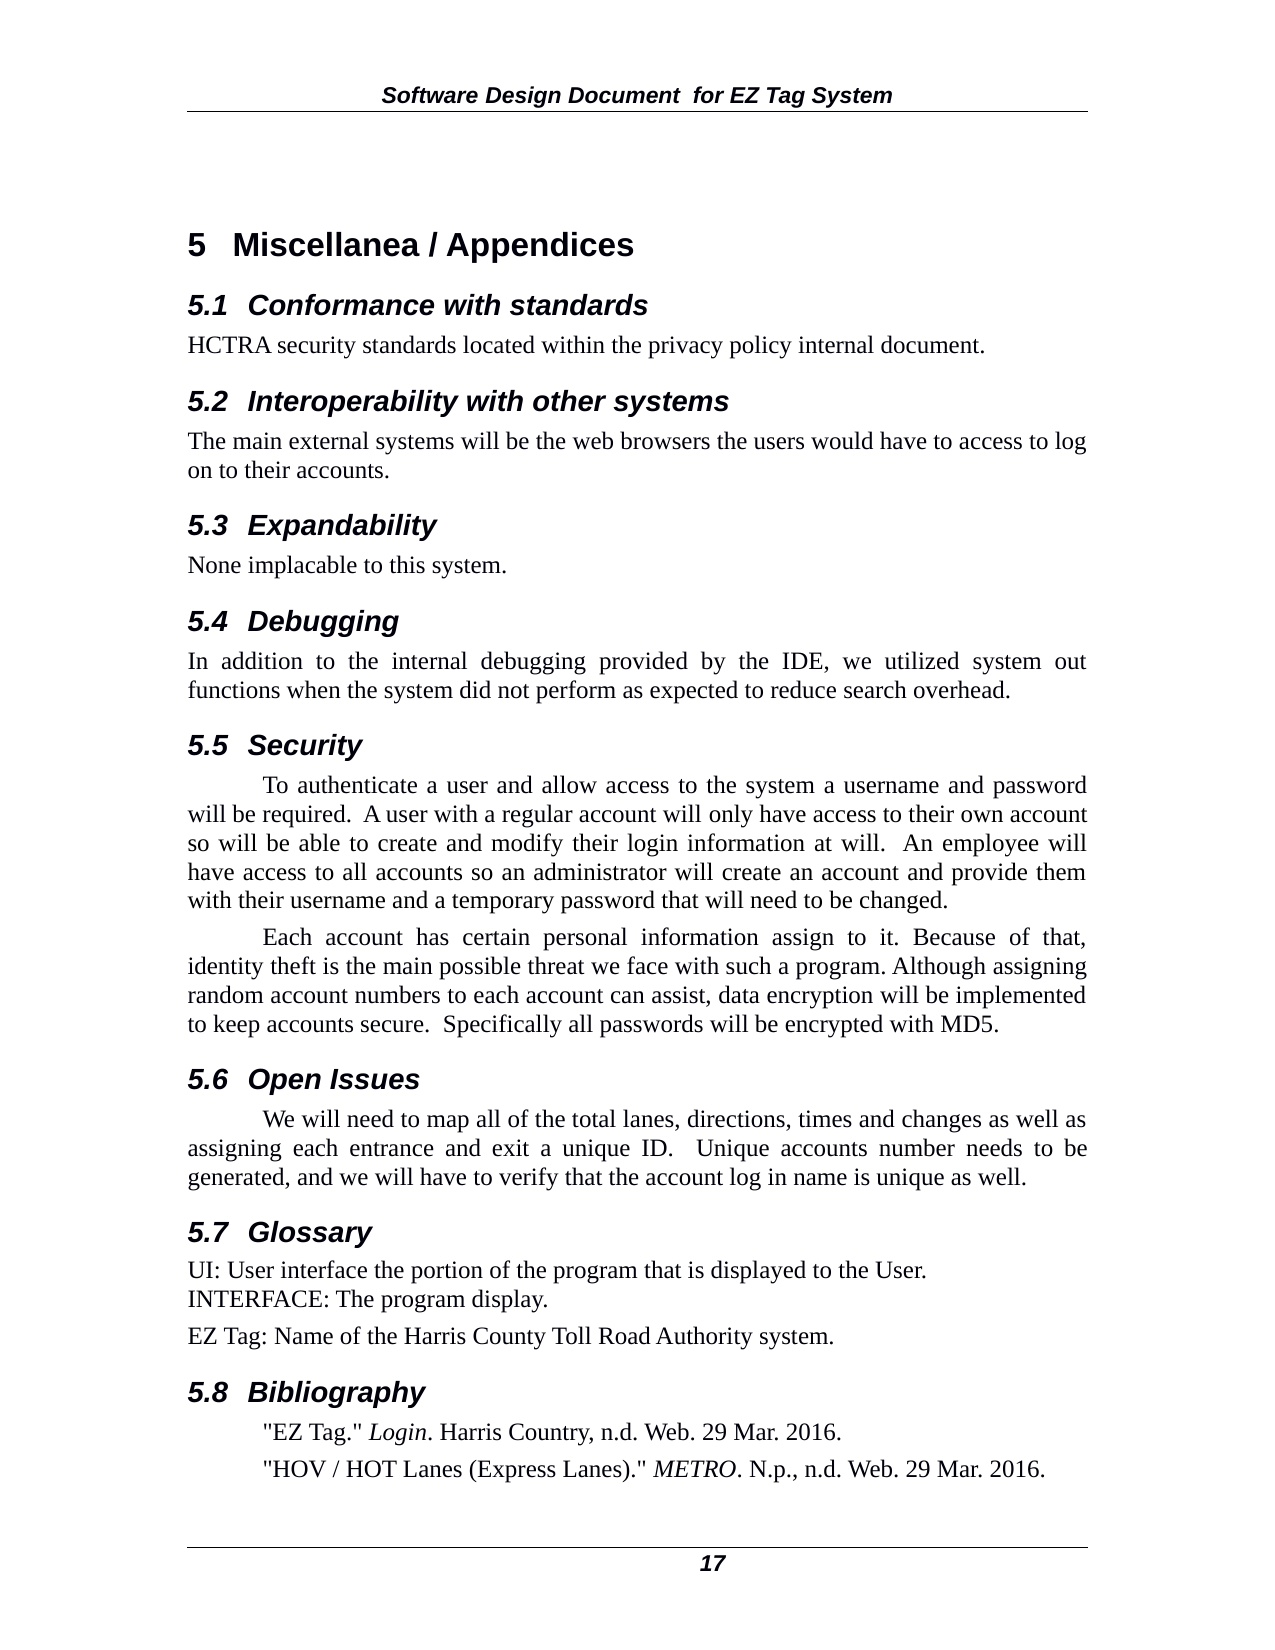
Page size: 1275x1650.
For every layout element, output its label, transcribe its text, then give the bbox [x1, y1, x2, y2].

text UI: User interface the portion of the program that is displayed to the User. [187, 1255, 1088, 1284]
subtitle Security [187, 728, 1088, 762]
text In addition to the internal debugging provided by the IDE, we utilized system out functions when the system did not perform as expected to reduce search overhead. [187, 646, 1088, 703]
subtitle Interoperability with other systems [187, 384, 1088, 418]
text HCTRA security standards located within the privacy policy internal document. [187, 330, 1088, 359]
text EZ Tag: Name of the Harris County Toll Road Authority system. [187, 1321, 1088, 1350]
subtitle Conformance with standards [187, 288, 1088, 322]
subtitle Bibliography [187, 1375, 1088, 1408]
text "EZ Tag." Login. Harris Country, n.d. Web. 29 Mar. 2016. [187, 1417, 1088, 1446]
text None implacable to this system. [187, 550, 1088, 579]
text The main external systems will be the web browsers the users would have to access to log on to their accounts. [187, 426, 1088, 483]
text Each account has certain personal information assign to it. Because of that, identity theft is the main possible threat we face with such a program. Although assigning random account numbers to each account can assist, data encryption will be implemented to keep accounts secure. Specifically all passwords will be encrypted with MD5. [187, 922, 1088, 1037]
text We will need to map all of the total lanes, directions, times and changes as well as assigning each entrance and exit a unique ID. Unique accounts number needs to be generated, and we will have to verify that the account log in name is unique as well. [187, 1104, 1088, 1191]
text INTERFACE: The program display. [187, 1284, 1088, 1313]
subtitle Miscellanea / Appendices [187, 225, 1088, 263]
text To authenticate a user and allow access to the system a username and password will be required. A user with a regular account will only have access to their own account so will be able to create and modify their login information at will. An employee will have access to all accounts so an administrator will create an account and provide them with their username and a temporary password that will need to be changed. [187, 770, 1088, 914]
text "HOV / HOT Lanes (Express Lanes)." METRO. N.p., n.d. Web. 29 Mar. 2016. [187, 1454, 1088, 1483]
subtitle Debugging [187, 604, 1088, 638]
subtitle Expandability [187, 508, 1088, 542]
subtitle Open Issues [187, 1062, 1088, 1096]
subtitle Glossary [187, 1216, 1088, 1249]
